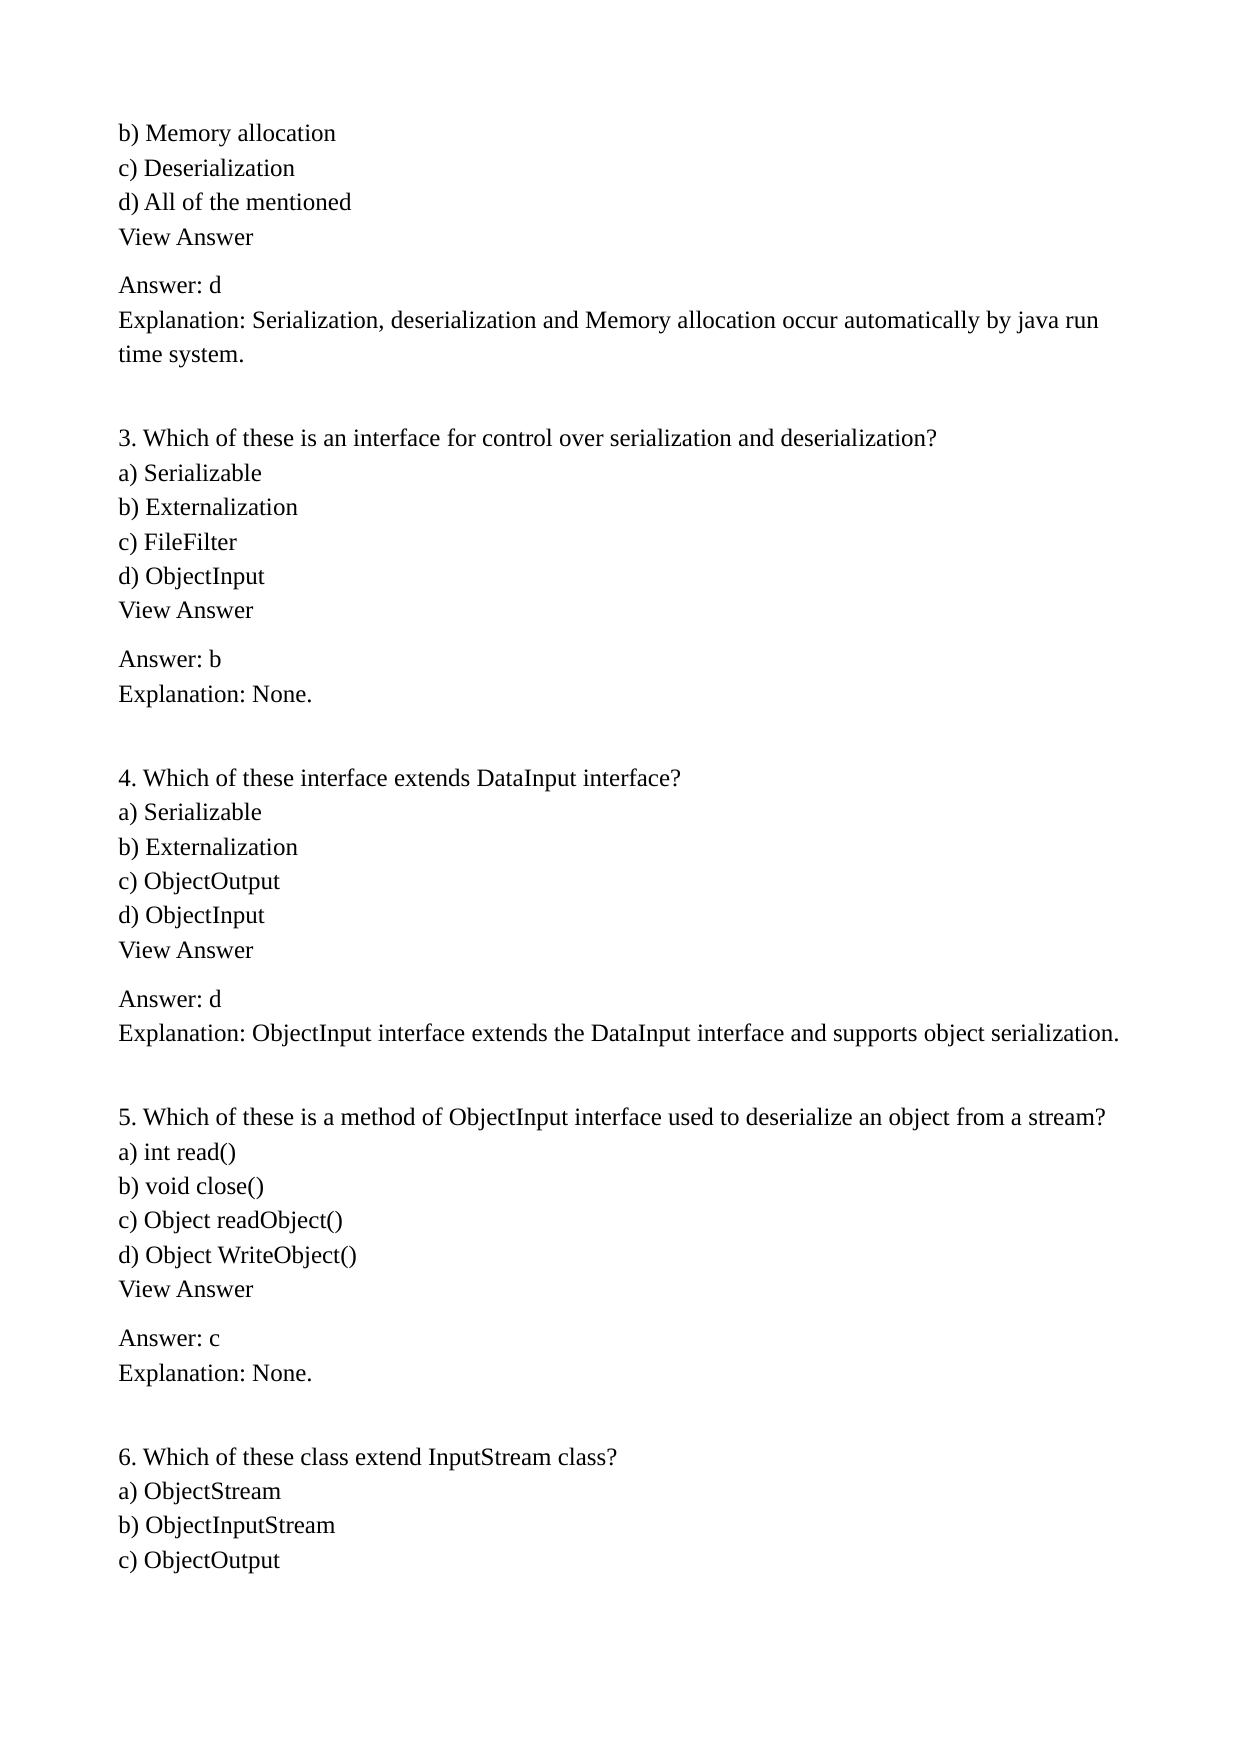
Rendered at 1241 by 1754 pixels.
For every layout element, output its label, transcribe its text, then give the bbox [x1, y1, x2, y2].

text 3. Which of these is an interface for control over serialization and deserialization? a) Serializable b) Externalization c) FileFilter d) ObjectInput View Answer [118, 423, 1122, 624]
text Answer: d Explanation: ObjectInput interface extends the DataInput interface and supports object serialization. [118, 984, 1122, 1082]
text 5. Which of these is a method of ObjectInput interface used to deserialize an object from a stream? a) int read() b) void close() c) Object readObject() d) Object WriteObject() View Answer [118, 1102, 1122, 1303]
text b) Memory allocation c) Deserialization d) All of the mentioned View Answer [118, 118, 1122, 250]
text 4. Which of these interface extends DataInput interface? a) Serializable b) Externalization c) ObjectOutput d) ObjectInput View Answer [118, 763, 1122, 964]
text Answer: d Explanation: Serialization, deserialization and Memory allocation occur automatically by java run time system. [118, 271, 1122, 403]
text Answer: b Explanation: None. [118, 644, 1122, 742]
text 6. Which of these class extend InputStream class? a) ObjectStream b) ObjectInputStream c) ObjectOutput [118, 1442, 1122, 1574]
text Answer: c Explanation: None. [118, 1323, 1122, 1421]
